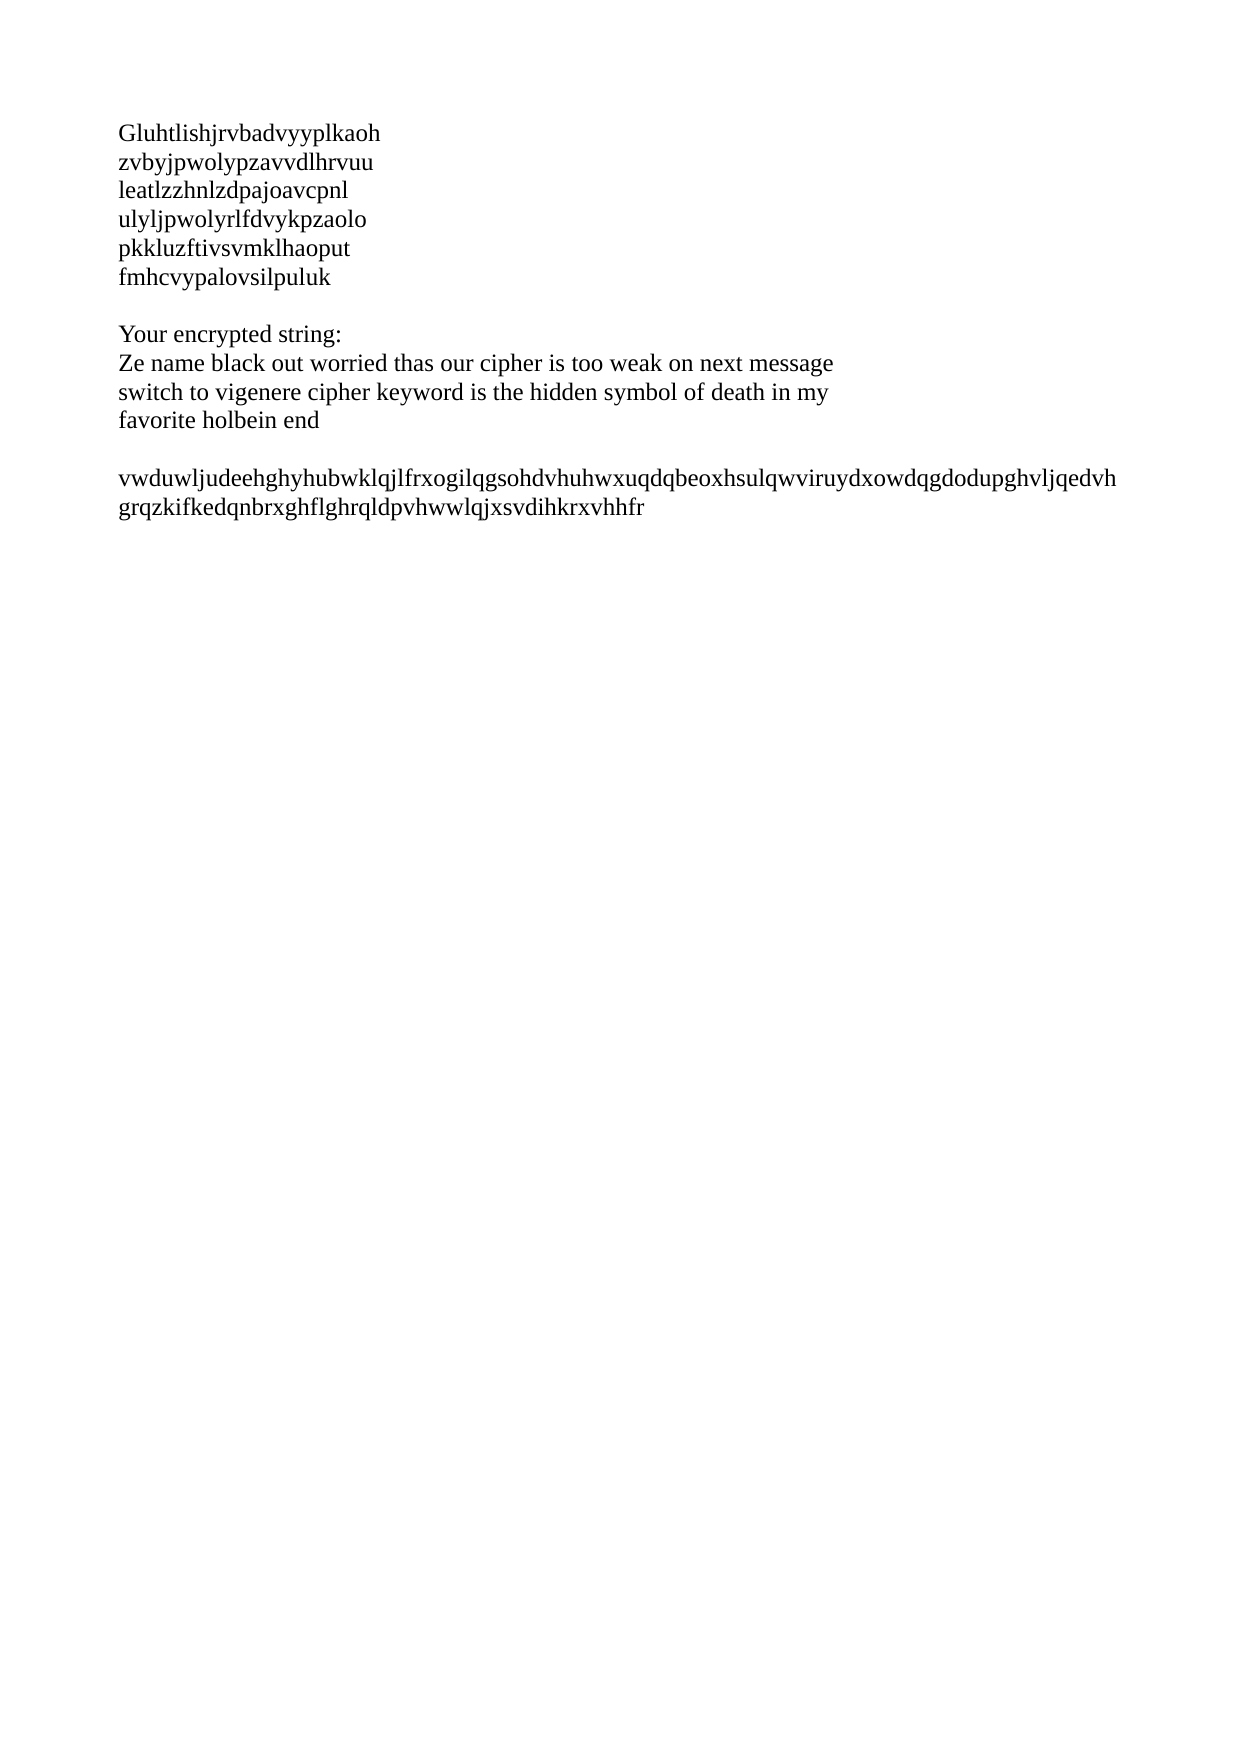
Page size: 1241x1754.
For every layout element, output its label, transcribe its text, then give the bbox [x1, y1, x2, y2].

text zvbyjpwolypzavvdlhrvuu [118, 147, 1122, 176]
text pkkluzftivsvmklhaoput [118, 233, 1122, 262]
text favorite holbein end [118, 406, 1122, 434]
text Ze name black out worried thas our cipher is too weak on next message [118, 348, 1122, 377]
text ulyljpwolyrlfdvykpzaolo [118, 204, 1122, 233]
text switch to vigenere cipher keyword is the hidden symbol of death in my [118, 377, 1122, 406]
text leatlzzhnlzdpajoavcpnl [118, 176, 1122, 204]
text vwduwljudeehghyhubwklqjlfrxogilqgsohdvhuhwxuqdqbeoxhsulqwviruydxowdqgdodupghvljqedvhgrqzkifkedqnbrxghflghrqldpvhwwlqjxsvdihkrxvhhfr [118, 463, 1122, 521]
text fmhcvypalovsilpuluk [118, 262, 1122, 291]
text Your encrypted string: [118, 319, 1122, 348]
text Gluhtlishjrvbadvyyplkaoh [118, 118, 1122, 147]
